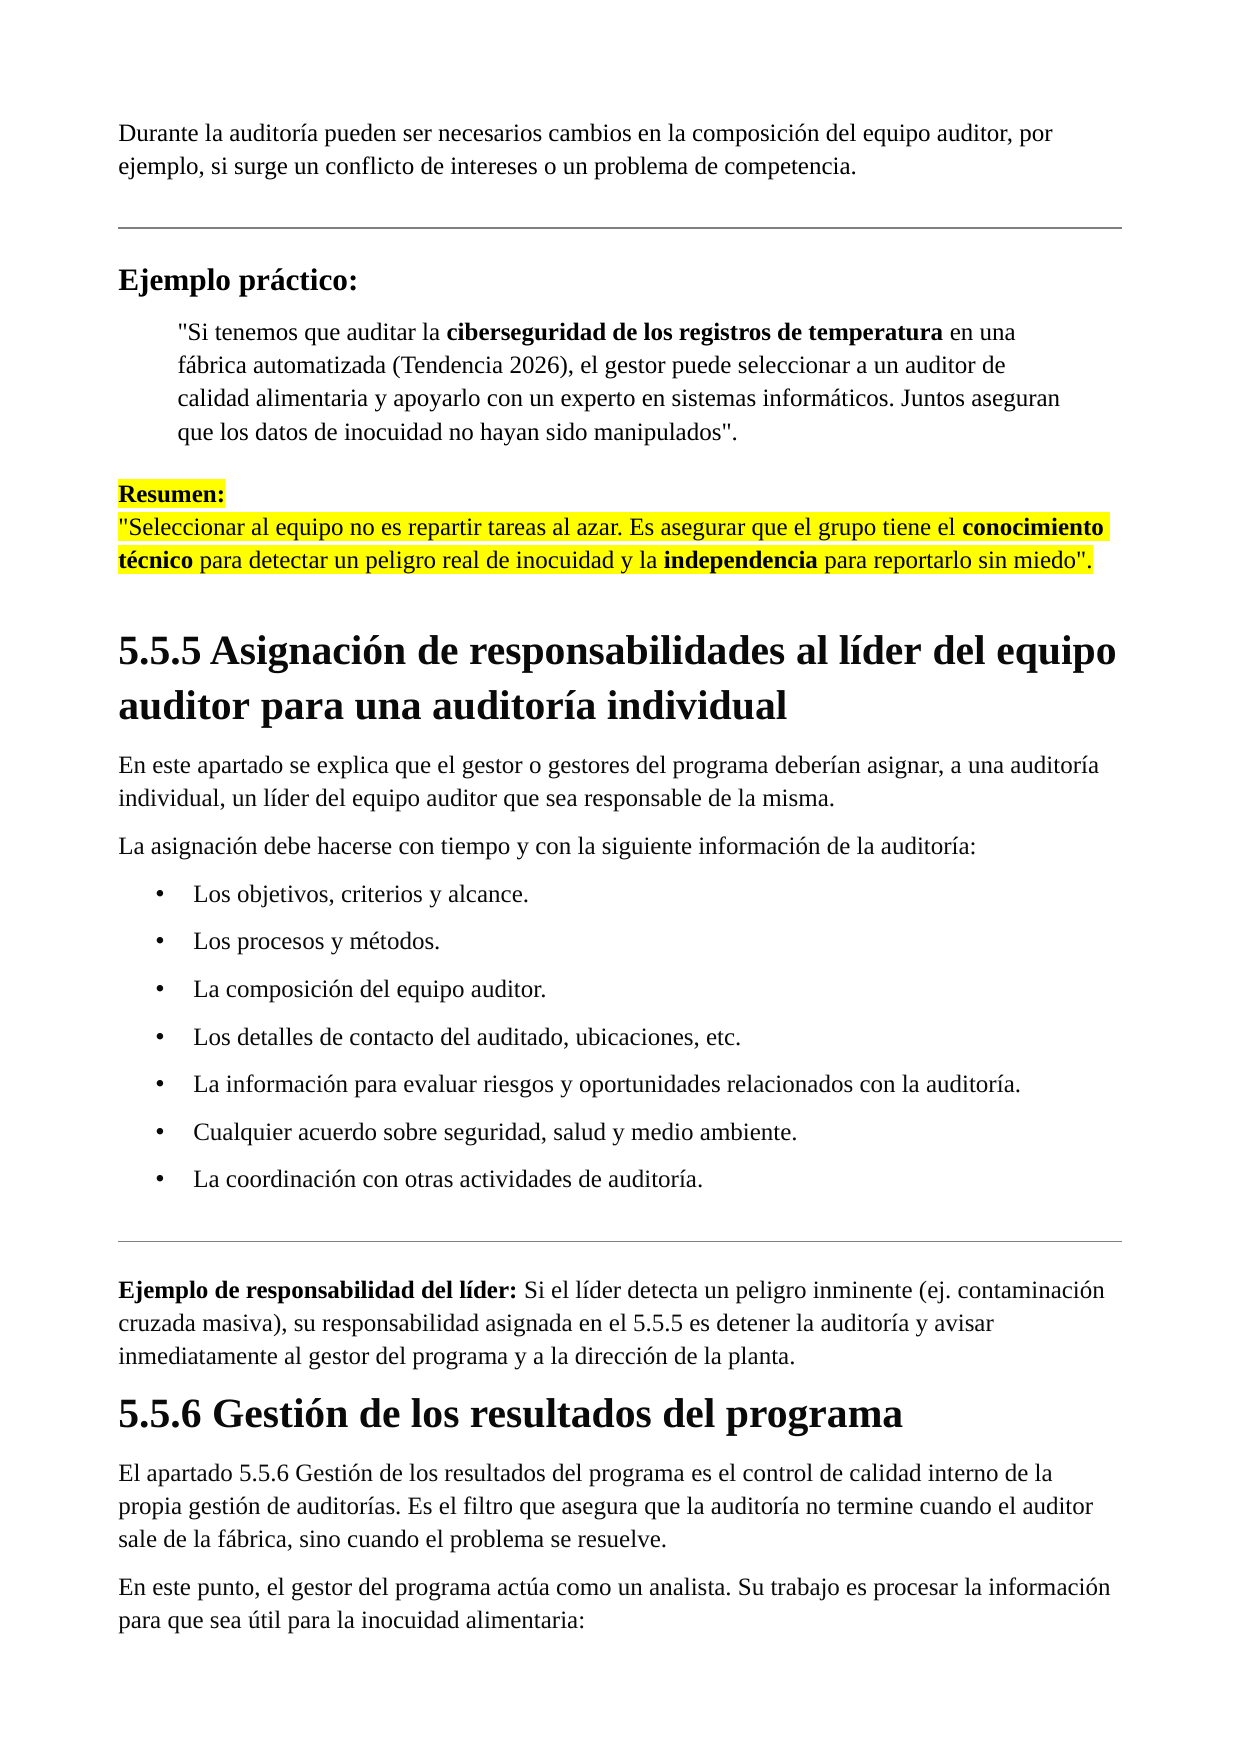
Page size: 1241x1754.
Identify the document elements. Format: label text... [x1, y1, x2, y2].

list Los objetivos, criterios y alcance. [156, 879, 1122, 907]
list La información para evaluar riesgos y oportunidades relacionados con la auditoría. [156, 1069, 1122, 1098]
text El apartado 5.5.6 Gestión de los resultados del programa es el control de calidad interno de la propia gestión de auditorías. Es el filtro que asegura que la auditoría no termine cuando el auditor sale de la fábrica, sino cuando el problema se resuelve. [118, 1458, 1122, 1553]
text "Si tenemos que auditar la ciberseguridad de los registros de temperatura en una fábrica automatizada (Tendencia 2026), el gestor puede seleccionar a un auditor de calidad alimentaria y apoyarlo con un experto en sistemas informáticos. Juntos aseguran que los datos de inocuidad no hayan sido manipulados". [177, 317, 1063, 445]
list Cualquier acuerdo sobre seguridad, salud y medio ambiente. [156, 1117, 1122, 1146]
text 5.5.6 Gestión de los resultados del programa [118, 1388, 1122, 1436]
text Ejemplo práctico: [118, 262, 1122, 298]
text "Seleccionar al equipo no es repartir tareas al azar. Es asegurar que el grupo tiene el conocimiento técnico para detectar un peligro real de inocuidad y la independencia para reportarlo sin miedo". [118, 512, 1122, 574]
text Durante la auditoría pueden ser necesarios cambios en la composición del equipo auditor, por ejemplo, si surge un conflicto de intereses o un problema de competencia. [118, 118, 1122, 180]
text En este punto, el gestor del programa actúa como un analista. Su trabajo es procesar la información para que sea útil para la inocuidad alimentaria: [118, 1572, 1122, 1634]
text En este apartado se explica que el gestor o gestores del programa deberían asignar, a una auditoría individual, un líder del equipo auditor que sea responsable de la misma. [118, 751, 1122, 812]
text Ejemplo de responsabilidad del líder: Si el líder detecta un peligro inminente (ej. contaminación cruzada masiva), su responsabilidad asignada en el 5.5.5 es detener la auditoría y avisar inmediatamente al gestor del programa y a la dirección de la planta. [118, 1275, 1122, 1370]
list Los detalles de contacto del auditado, ubicaciones, etc. [156, 1022, 1122, 1050]
text Resumen: [118, 479, 1122, 508]
text 5.5.5 Asignación de responsabilidades al líder del equipo auditor para una auditoría individual [118, 626, 1122, 729]
list Los procesos y métodos. [156, 926, 1122, 955]
list La composición del equipo auditor. [156, 974, 1122, 1003]
list La coordinación con otras actividades de auditoría. [156, 1164, 1122, 1193]
text La asignación debe hacerse con tiempo y con la siguiente información de la auditoría: [118, 831, 1122, 860]
